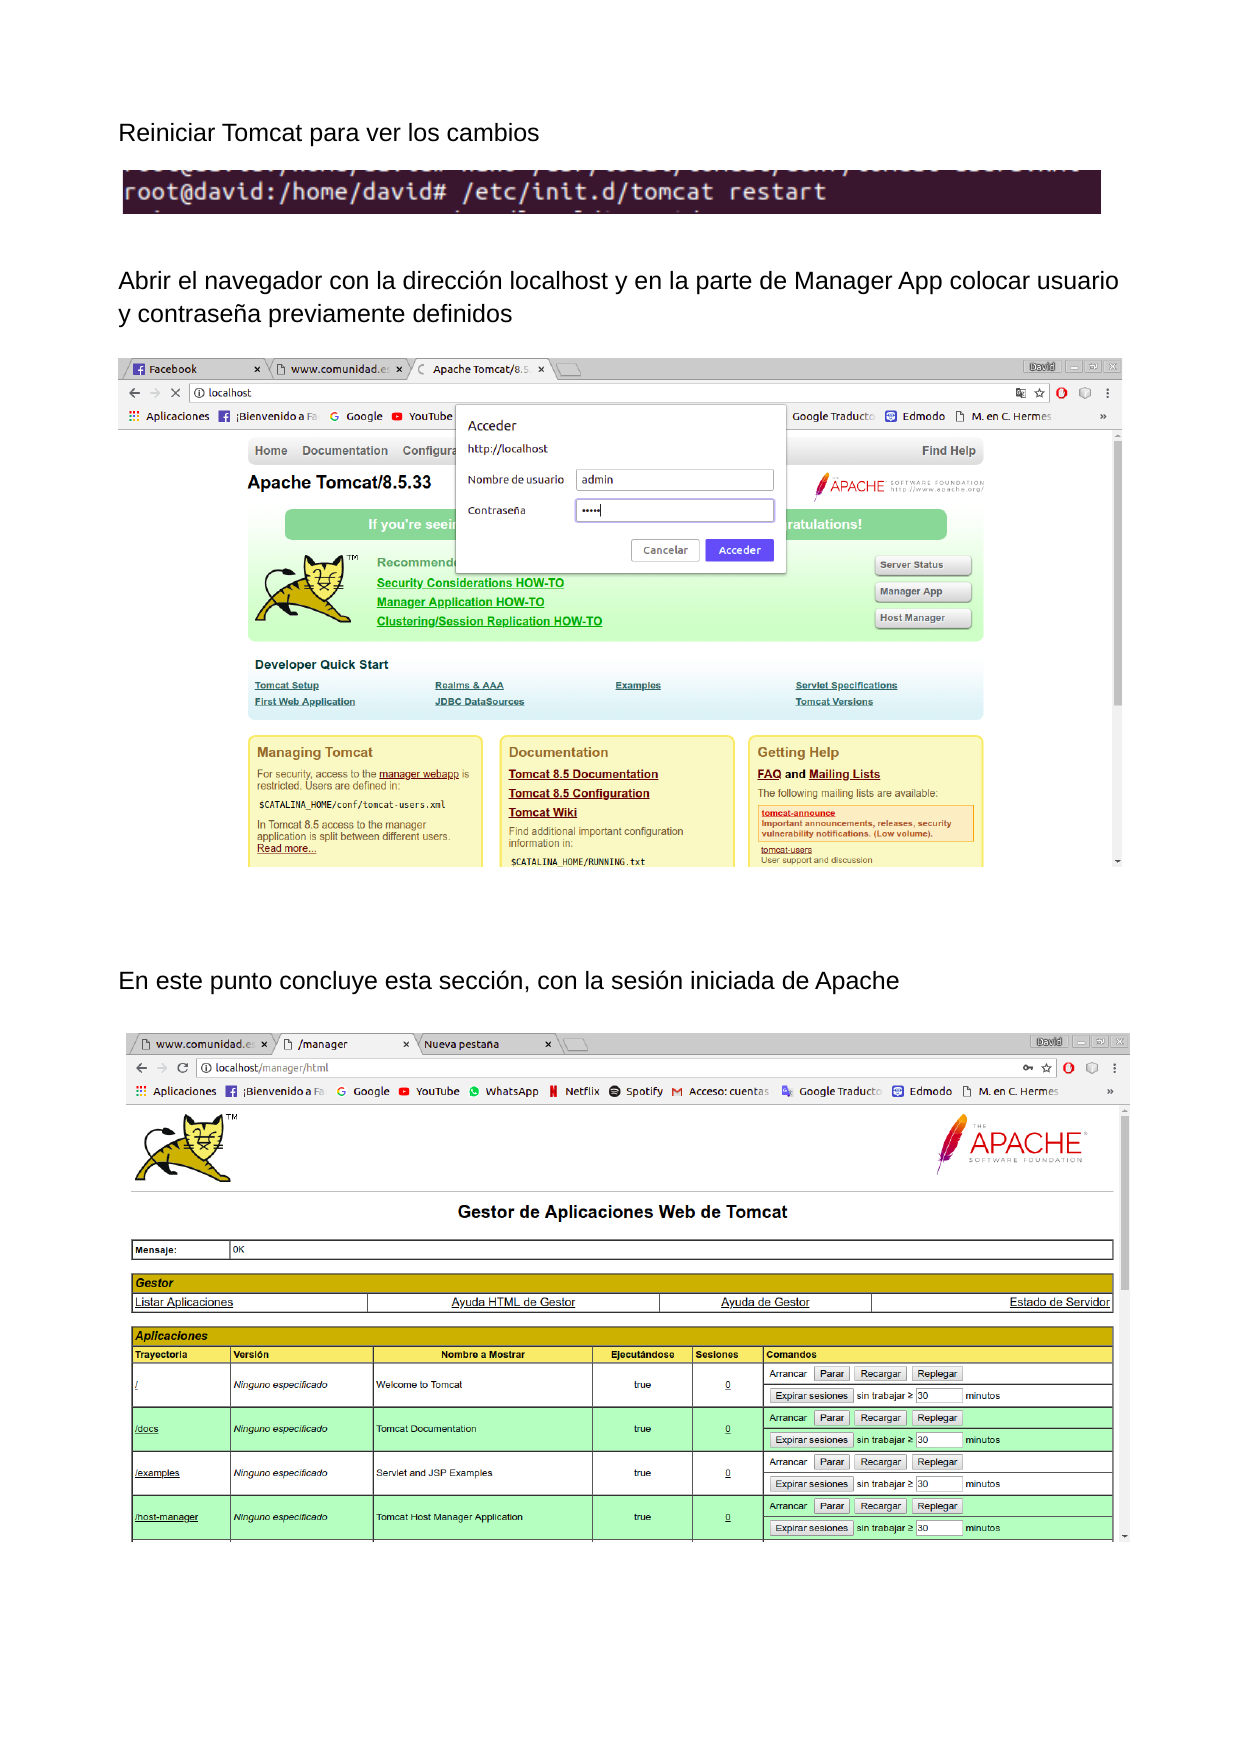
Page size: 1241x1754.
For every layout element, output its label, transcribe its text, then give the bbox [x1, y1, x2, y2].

text Abrir el navegador con la dirección localhost y en la parte de Manager App colocar usuario y contraseña previamente definidos [118, 266, 1122, 328]
text En este punto concluye esta sección, con la sesión iniciada de Apache [118, 966, 1122, 995]
picture [118, 358, 1123, 867]
text Reiniciar Tomcat para ver los cambios [118, 118, 1122, 147]
picture [126, 1033, 1130, 1542]
picture [122, 170, 1101, 214]
